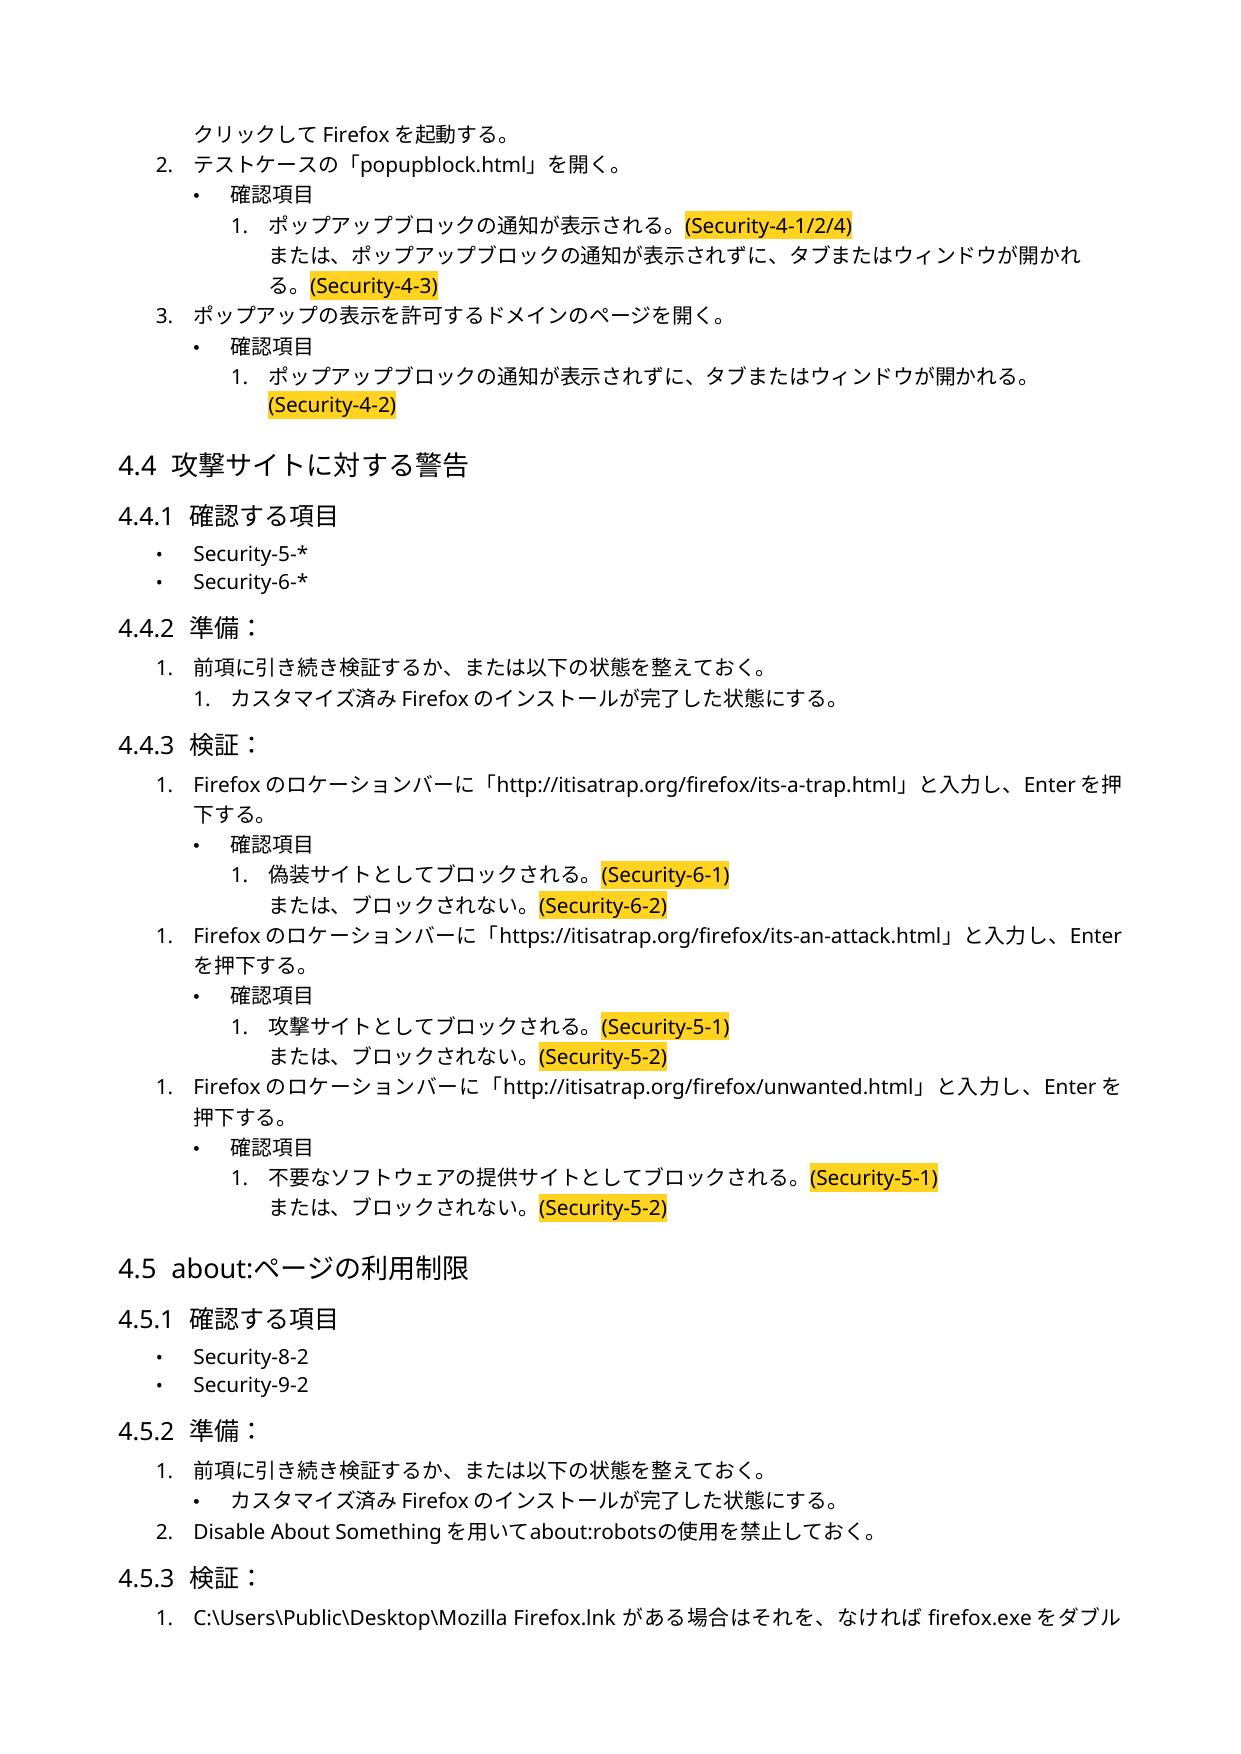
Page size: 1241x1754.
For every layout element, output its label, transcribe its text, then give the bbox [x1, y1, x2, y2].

subtitle 確認する項目 [118, 496, 1122, 532]
list カスタマイズ済みFirefoxのインストールが完了した状態にする。 [193, 1485, 1122, 1515]
subtitle 検証： [118, 725, 1122, 761]
list 前項に引き続き検証するか、または以下の状態を整えておく。 [156, 1454, 1122, 1485]
subtitle 攻撃サイトに対する警告 [118, 444, 1122, 483]
list Disable About Somethingを用いてabout:robotsの使用を禁止しておく。 [156, 1515, 1122, 1545]
list C:\Users\Public\Desktop\Mozilla Firefox.lnk がある場合はそれを、なければfirefox.exeをダブル [156, 1601, 1122, 1631]
list 確認項目 [193, 330, 1122, 360]
list 攻撃サイトとしてブロックされる。(Security-5-1) または、ブロックされない。(Security-5-2) [231, 1010, 1122, 1071]
list 確認項目 [193, 179, 1122, 209]
list Security-5-* [156, 539, 1122, 567]
list ポップアップの表示を許可するドメインのページを開く。 [156, 300, 1122, 330]
list 不要なソフトウェアの提供サイトとしてブロックされる。(Security-5-1) または、ブロックされない。(Security-5-2) [231, 1161, 1122, 1222]
list Security-9-2 [156, 1370, 1122, 1399]
list 確認項目 [193, 828, 1122, 859]
list 偽装サイトとしてブロックされる。(Security-6-1) または、ブロックされない。(Security-6-2) [231, 859, 1122, 919]
list Firefoxのロケーションバーに「http://itisatrap.org/firefox/its-a-trap.html」と入力し、Enterを押下する。 [156, 768, 1122, 828]
list 前項に引き続き検証するか、または以下の状態を整えておく。 [156, 652, 1122, 682]
list クリックしてFirefoxを起動する。 [156, 118, 1122, 148]
subtitle about:ページの利用制限 [118, 1247, 1122, 1286]
subtitle 準備： [118, 1412, 1122, 1448]
list カスタマイズ済みFirefoxのインストールが完了した状態にする。 [193, 682, 1122, 712]
list Firefoxのロケーションバーに「http://itisatrap.org/firefox/unwanted.html」と入力し、Enterを押下する。 [156, 1071, 1122, 1131]
list Security-6-* [156, 567, 1122, 596]
list ポップアップブロックの通知が表示される。(Security-4-1/2/4) [231, 209, 1122, 239]
subtitle 準備： [118, 609, 1122, 645]
list ポップアップブロックの通知が表示されずに、タブまたはウィンドウが開かれる。(Security-4-2) [231, 360, 1122, 419]
list Security-8-2 [156, 1342, 1122, 1370]
list 確認項目 [193, 980, 1122, 1010]
list 確認項目 [193, 1131, 1122, 1161]
list Firefoxのロケーションバーに「https://itisatrap.org/firefox/its-an-attack.html」と入力し、Enterを押下する。 [156, 919, 1122, 980]
subtitle 検証： [118, 1558, 1122, 1595]
list または、ポップアップブロックの通知が表示されずに、タブまたはウィンドウが開かれる。(Security-4-3) [231, 239, 1122, 300]
subtitle 確認する項目 [118, 1299, 1122, 1335]
list テストケースの「popupblock.html」を開く。 [156, 148, 1122, 179]
